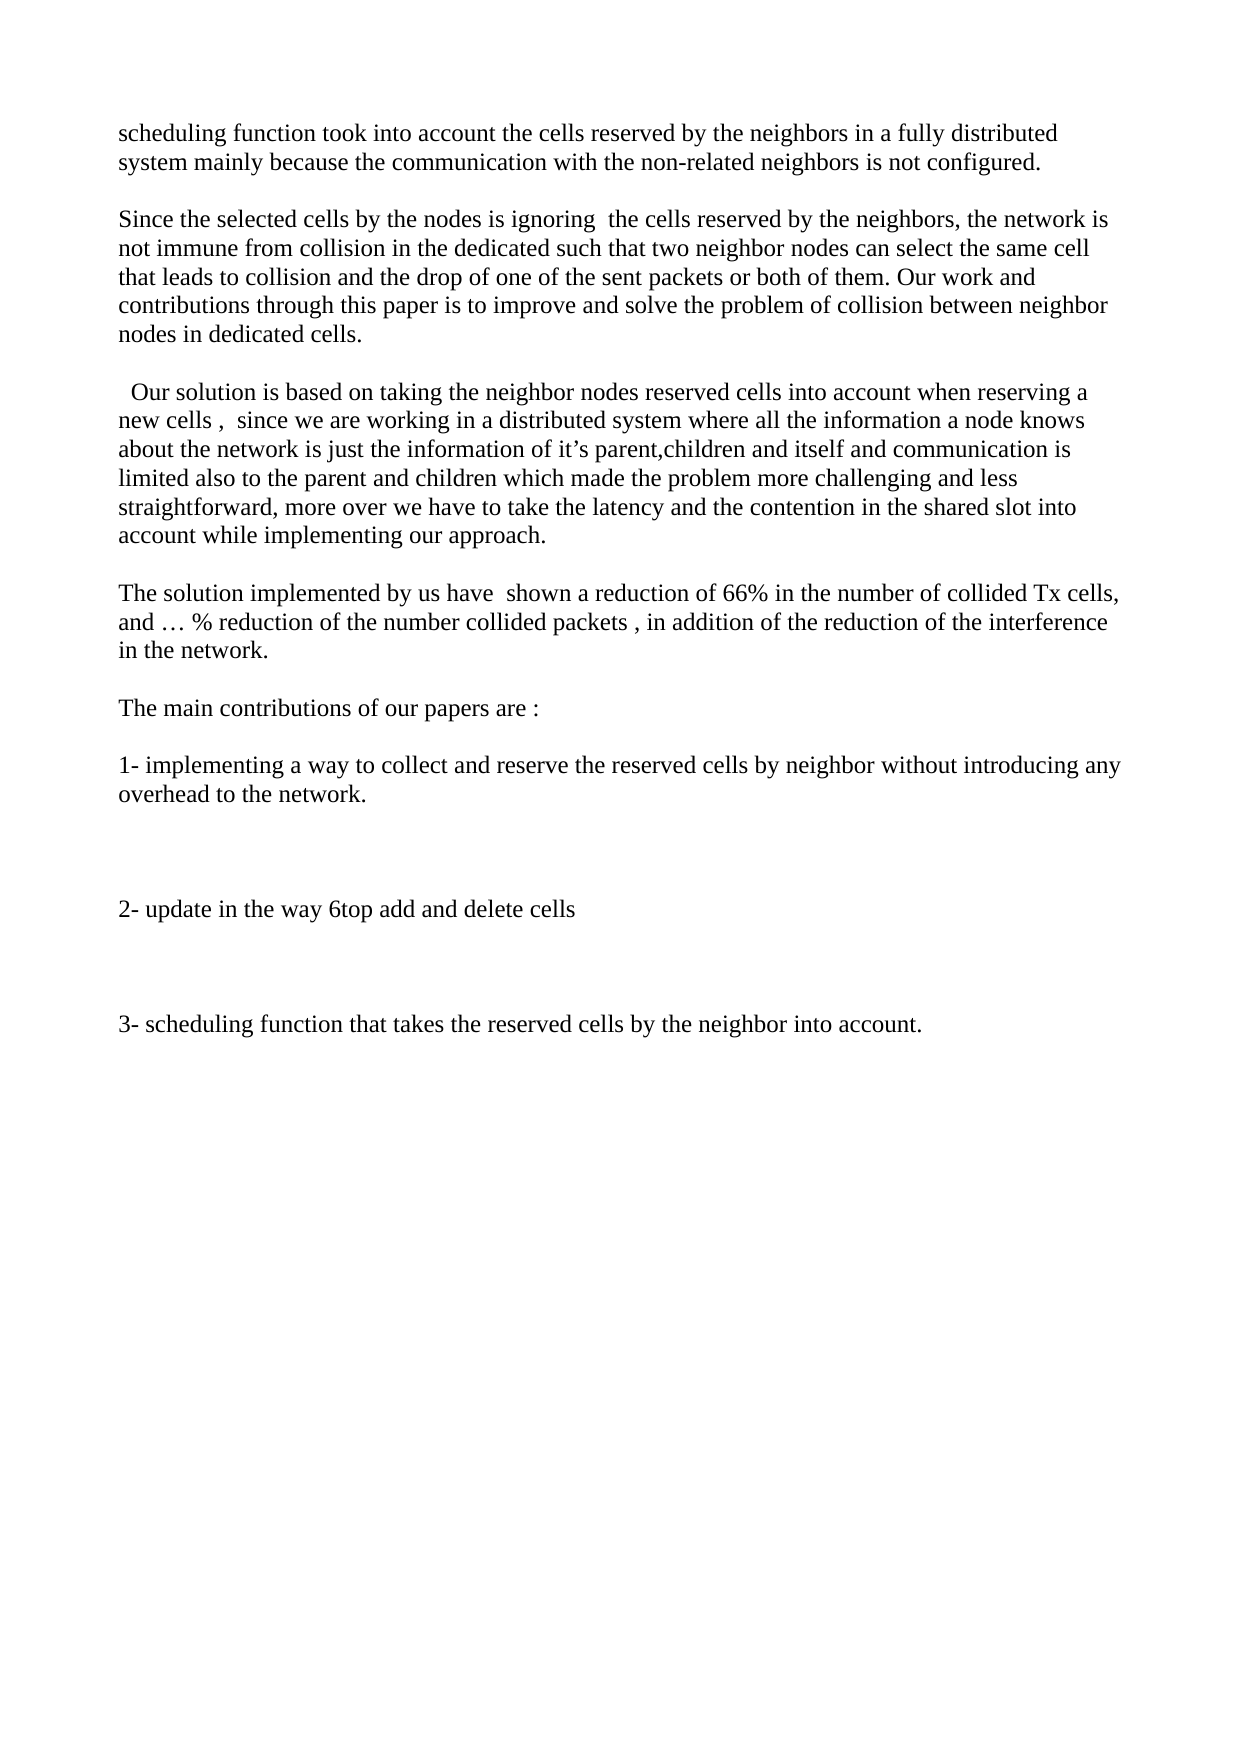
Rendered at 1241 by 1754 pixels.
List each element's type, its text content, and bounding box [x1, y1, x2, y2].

text Since the selected cells by the nodes is ignoring the cells reserved by the neighbors, the network is not immune from collision in the dedicated such that two neighbor nodes can select the same cell that leads to collision and the drop of one of the sent packets or both of them. Our work and contributions through this paper is to improve and solve the problem of collision between neighbor nodes in dedicated cells. Our solution is based on taking the neighbor nodes reserved cells into account when reserving a new cells , since we are working in a distributed system where all the information a node knows about the network is just the information of it’s parent,children and itself and communication is limited also to the parent and children which made the problem more challenging and less straightforward, more over we have to take the latency and the contention in the shared slot into account while implementing our approach. [118, 204, 1122, 549]
text The solution implemented by us have shown a reduction of 66% in the number of collided Tx cells, and … % reduction of the number collided packets , in addition of the reduction of the interference in the network. The main contributions of our papers are : 1- implementing a way to collect and reserve the reserved cells by neighbor without introducing any overhead to the network. [118, 578, 1122, 808]
text 2- update in the way 6top add and delete cells [118, 837, 1122, 923]
text 3- scheduling function that takes the reserved cells by the neighbor into account. [118, 1009, 1122, 1038]
text scheduling function took into account the cells reserved by the neighbors in a fully distributed system mainly because the communication with the non-related neighbors is not configured. [118, 118, 1122, 176]
